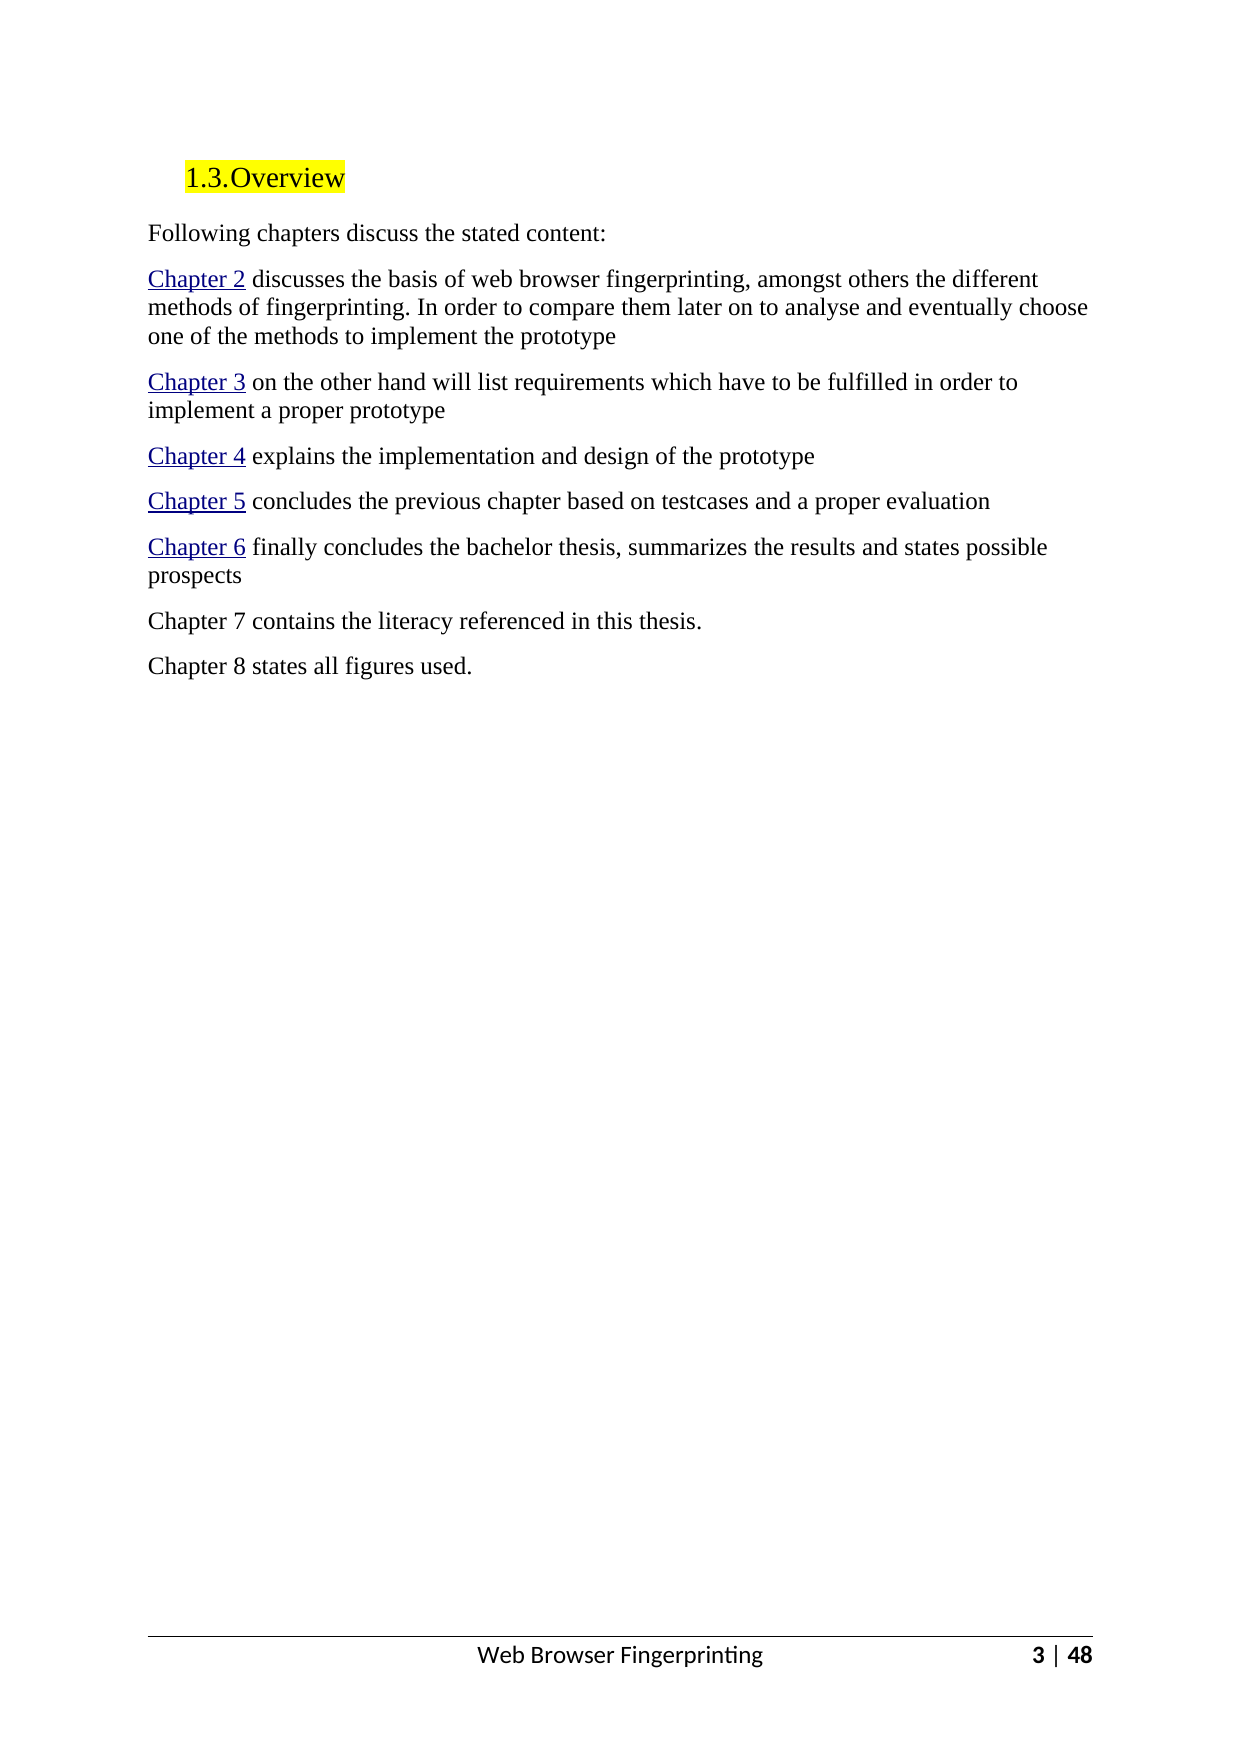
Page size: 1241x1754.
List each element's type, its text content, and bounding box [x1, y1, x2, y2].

text Chapter 2 discusses the basis of web browser fingerprinting, amongst others the different methods of fingerprinting. In order to compare them later on to analyse and eventually choose one of the methods to implement the prototype [148, 264, 1093, 350]
text Chapter 7 contains the literacy referenced in this thesis. [148, 606, 1093, 634]
text Chapter 8 states all figures used. [148, 651, 1093, 680]
text Chapter 5 concludes the previous chapter based on testcases and a proper evaluation [148, 486, 1093, 515]
text Chapter 3 on the other hand will list requirements which have to be fulfilled in order to implement a proper prototype [148, 367, 1093, 424]
text Chapter 6 finally concludes the bachelor thesis, summarizes the results and states possible prospects [148, 532, 1093, 589]
text Following chapters discuss the stated content: [148, 218, 1093, 247]
text Chapter 4 explains the implementation and design of the prototype [148, 441, 1093, 469]
list Overview [185, 160, 1093, 193]
